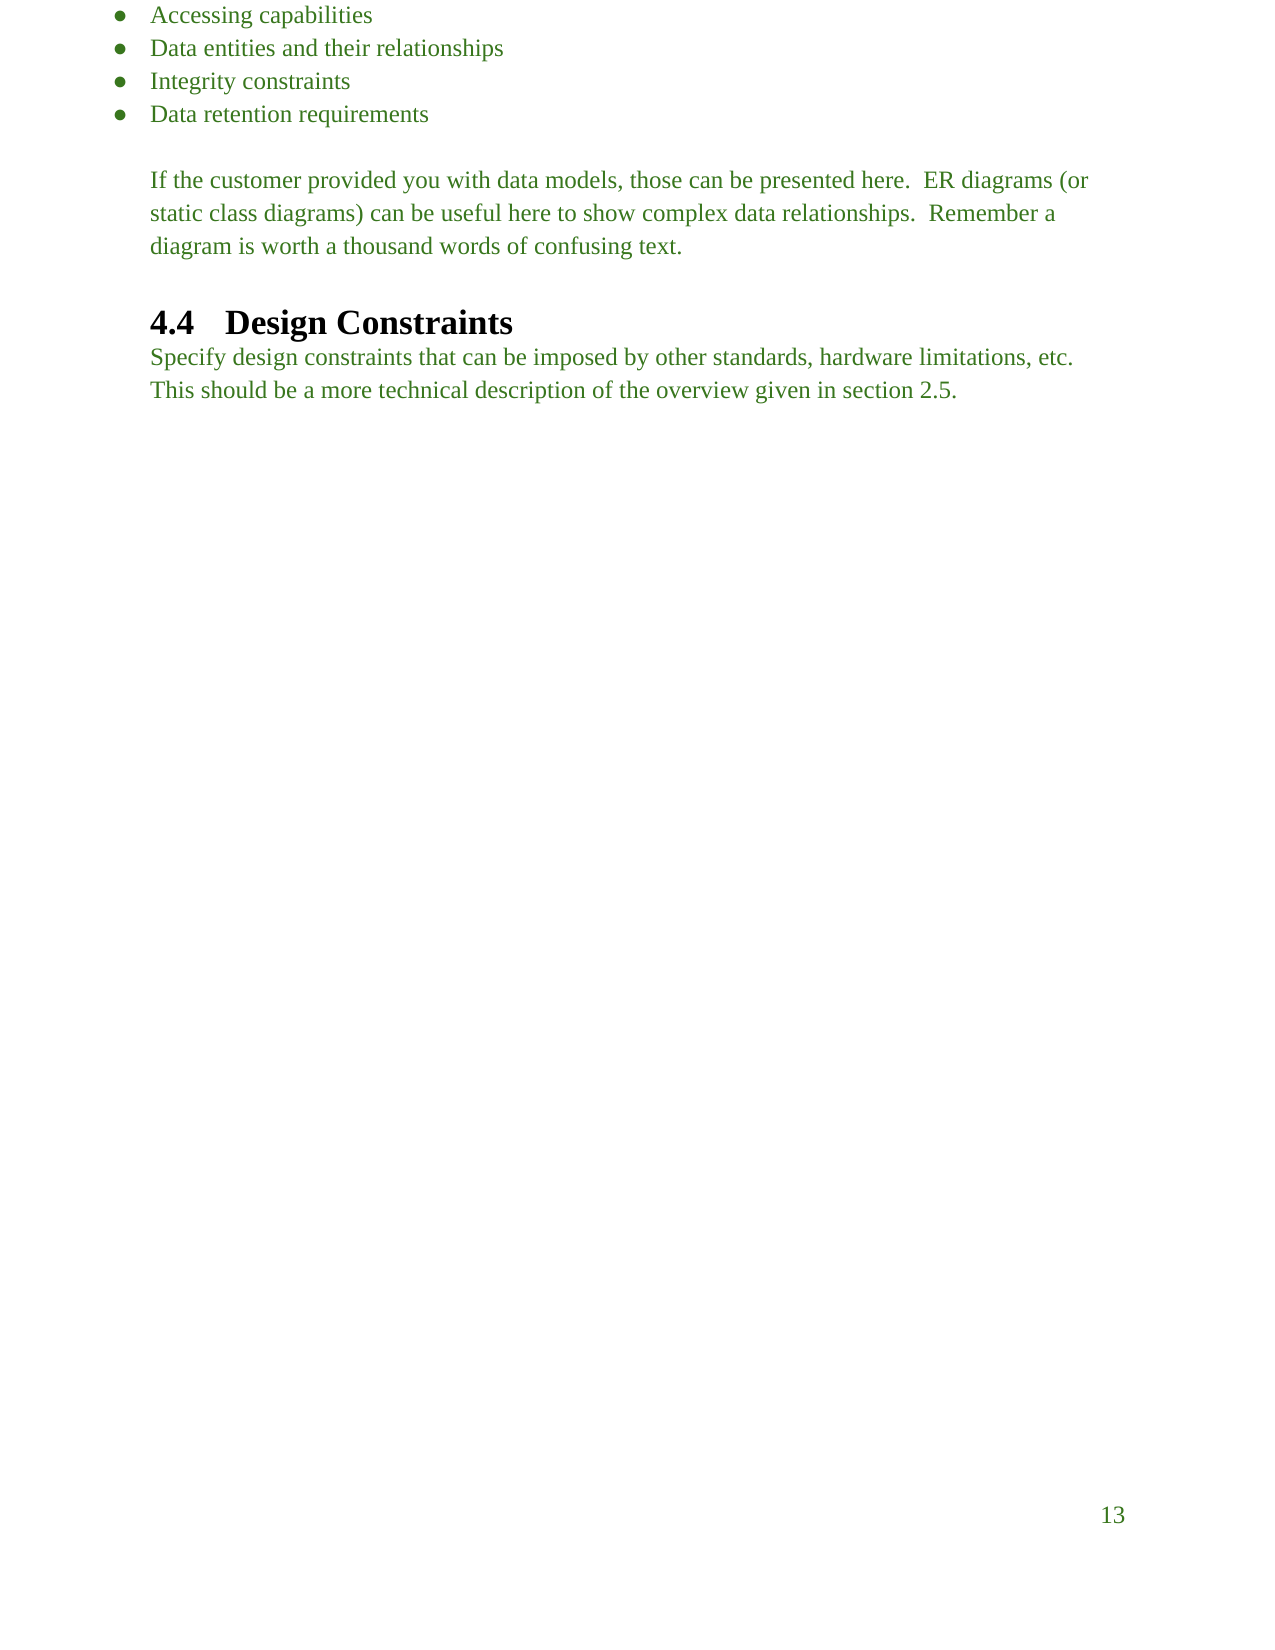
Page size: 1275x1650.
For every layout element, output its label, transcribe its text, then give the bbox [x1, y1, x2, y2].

subtitle 4.4 Design Constraints [150, 302, 1125, 342]
text If the customer provided you with data models, those can be presented here. ER diagrams (or static class diagrams) can be useful here to show complex data relationships. Remember a diagram is worth a thousand words of confusing text. [150, 165, 1125, 260]
list Data entities and their relationships [112, 33, 1125, 62]
list Data retention requirements [112, 99, 1125, 128]
list Accessing capabilities [112, 0, 1125, 29]
text Specify design constraints that can be imposed by other standards, hardware limitations, etc. This should be a more technical description of the overview given in section 2.5. [150, 342, 1125, 404]
list Integrity constraints [112, 66, 1125, 95]
